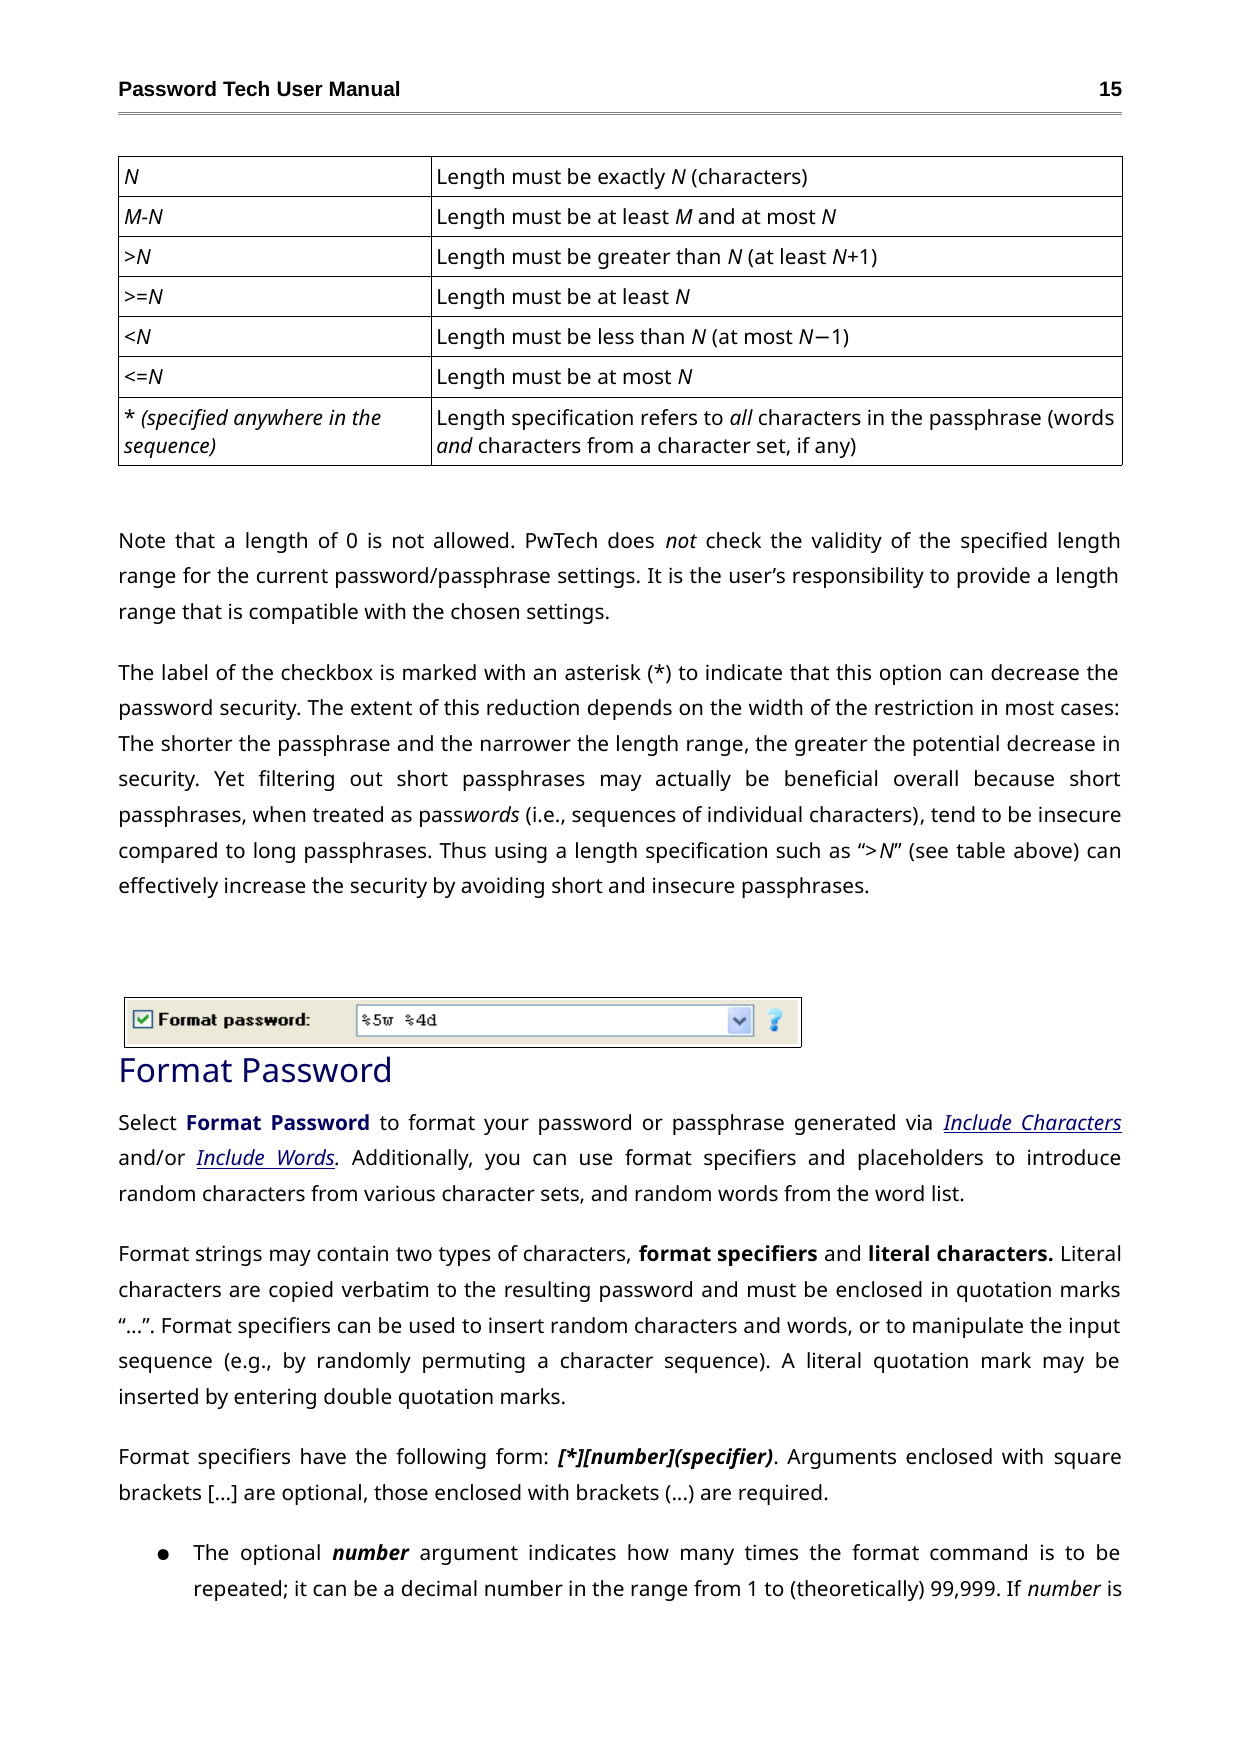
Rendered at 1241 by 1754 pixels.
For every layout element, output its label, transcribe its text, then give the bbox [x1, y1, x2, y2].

table_cell >=N [119, 277, 431, 316]
table_cell >N [119, 237, 431, 276]
text Format specifiers have the following form: [*][number](specifier). Arguments enclosed with square brackets [...] are optional, those enclosed with brackets (...) are required. [118, 1442, 1122, 1506]
table_cell N [119, 157, 431, 196]
table_cell Length must be at most N [432, 357, 1122, 397]
table_cell Length must be at least N [432, 277, 1122, 316]
table_cell Length must be at least M and at most N [432, 197, 1122, 236]
table_cell Length must be greater than N (at least N+1) [432, 237, 1122, 276]
table_cell Length must be exactly N (characters) [432, 157, 1122, 196]
table_cell Length specification refers to all characters in the passphrase (words and characters from a character set, if any) [432, 398, 1122, 465]
table_cell <=N [119, 357, 431, 397]
text The label of the checkbox is marked with an asterisk (*) to indicate that this option can decrease the password security. The extent of this reduction depends on the width of the restriction in most cases: The shorter the passphrase and the narrower the length range, the greater the potential decrease in security. Yet filtering out short passphrases may actually be beneficial overall because short passphrases, when treated as passwords (i.e., sequences of individual characters), tend to be insecure compared to long passphrases. Thus using a length specification such as “>N” (see table above) can effectively increase the security by avoiding short and insecure passphrases. [118, 657, 1122, 900]
list The optional number argument indicates how many times the format command is to be repeated; it can be a decimal number in the range from 1 to (theoretically) 99,999. If number is [156, 1538, 1122, 1602]
table_cell M-N [119, 197, 431, 236]
text Select Format Password to format your password or passphrase generated via Include Characters and/or Include Words. Additionally, you can use format specifiers and placeholders to introduce random characters from various character sets, and random words from the word list. [118, 1108, 1122, 1207]
table_cell * (specified anywhere in the sequence) [119, 398, 431, 465]
text Format strings may contain two types of characters, format specifiers and literal characters. Literal characters are copied verbatim to the resulting password and must be enclosed in quotation marks “...”. Format specifiers can be used to insert random characters and words, or to manipulate the input sequence (e.g., by randomly permuting a character sequence). A literal quotation mark may be inserted by entering double quotation marks. [118, 1239, 1122, 1410]
text Note that a length of 0 is not allowed. PwTech does not check the validity of the specified length range for the current password/passphrase settings. It is the user’s responsibility to provide a length range that is compatible with the chosen settings. [118, 526, 1122, 626]
table_cell <N [119, 317, 431, 356]
subtitle Format Password [118, 953, 1122, 1093]
table_cell Length must be less than N (at most N−1) [432, 317, 1122, 356]
picture [127, 1000, 798, 1044]
